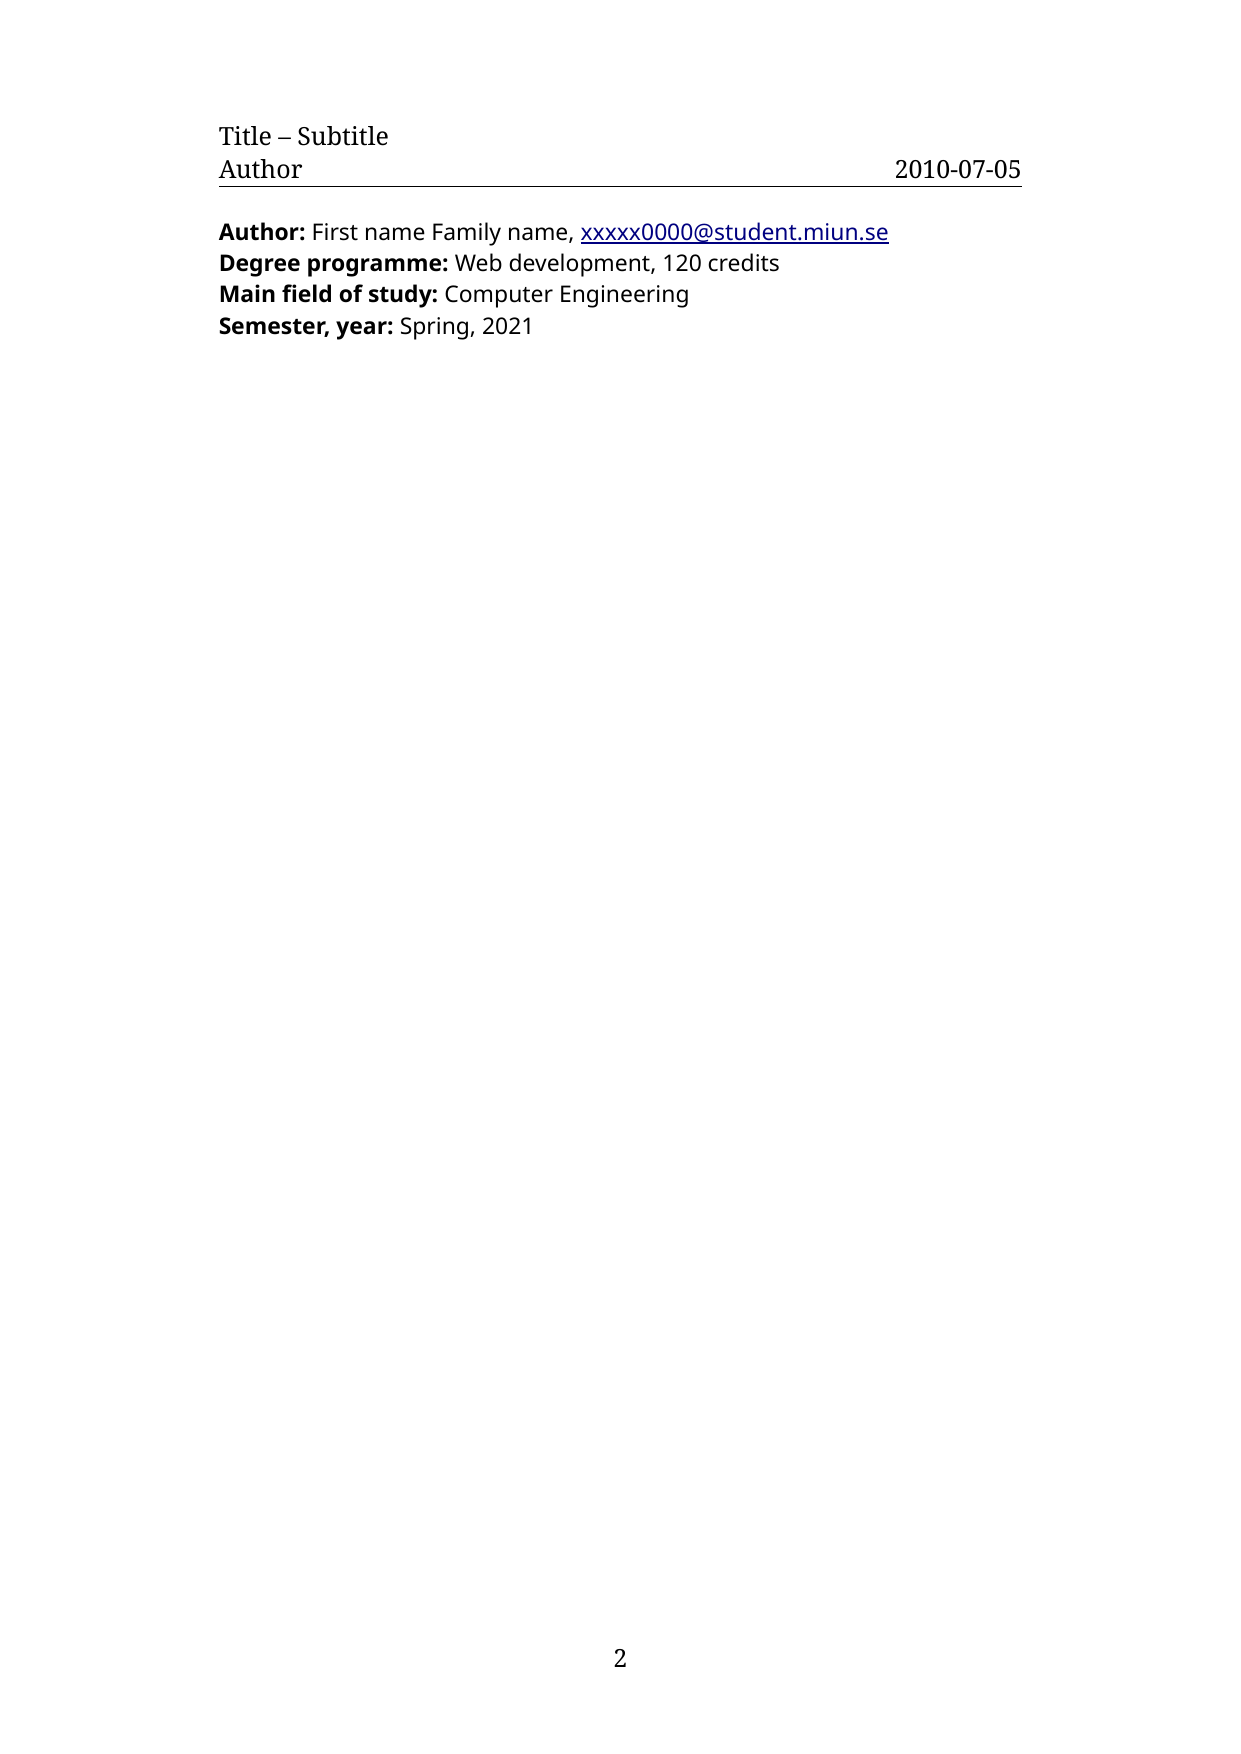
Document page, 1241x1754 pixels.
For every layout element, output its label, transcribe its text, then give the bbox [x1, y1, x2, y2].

text Author: First name Family name, xxxxx0000@student.miun.se Degree programme: Web development, 120 credits Main field of study: Computer Engineering Semester, year: Spring, 2021 [218, 216, 1022, 341]
